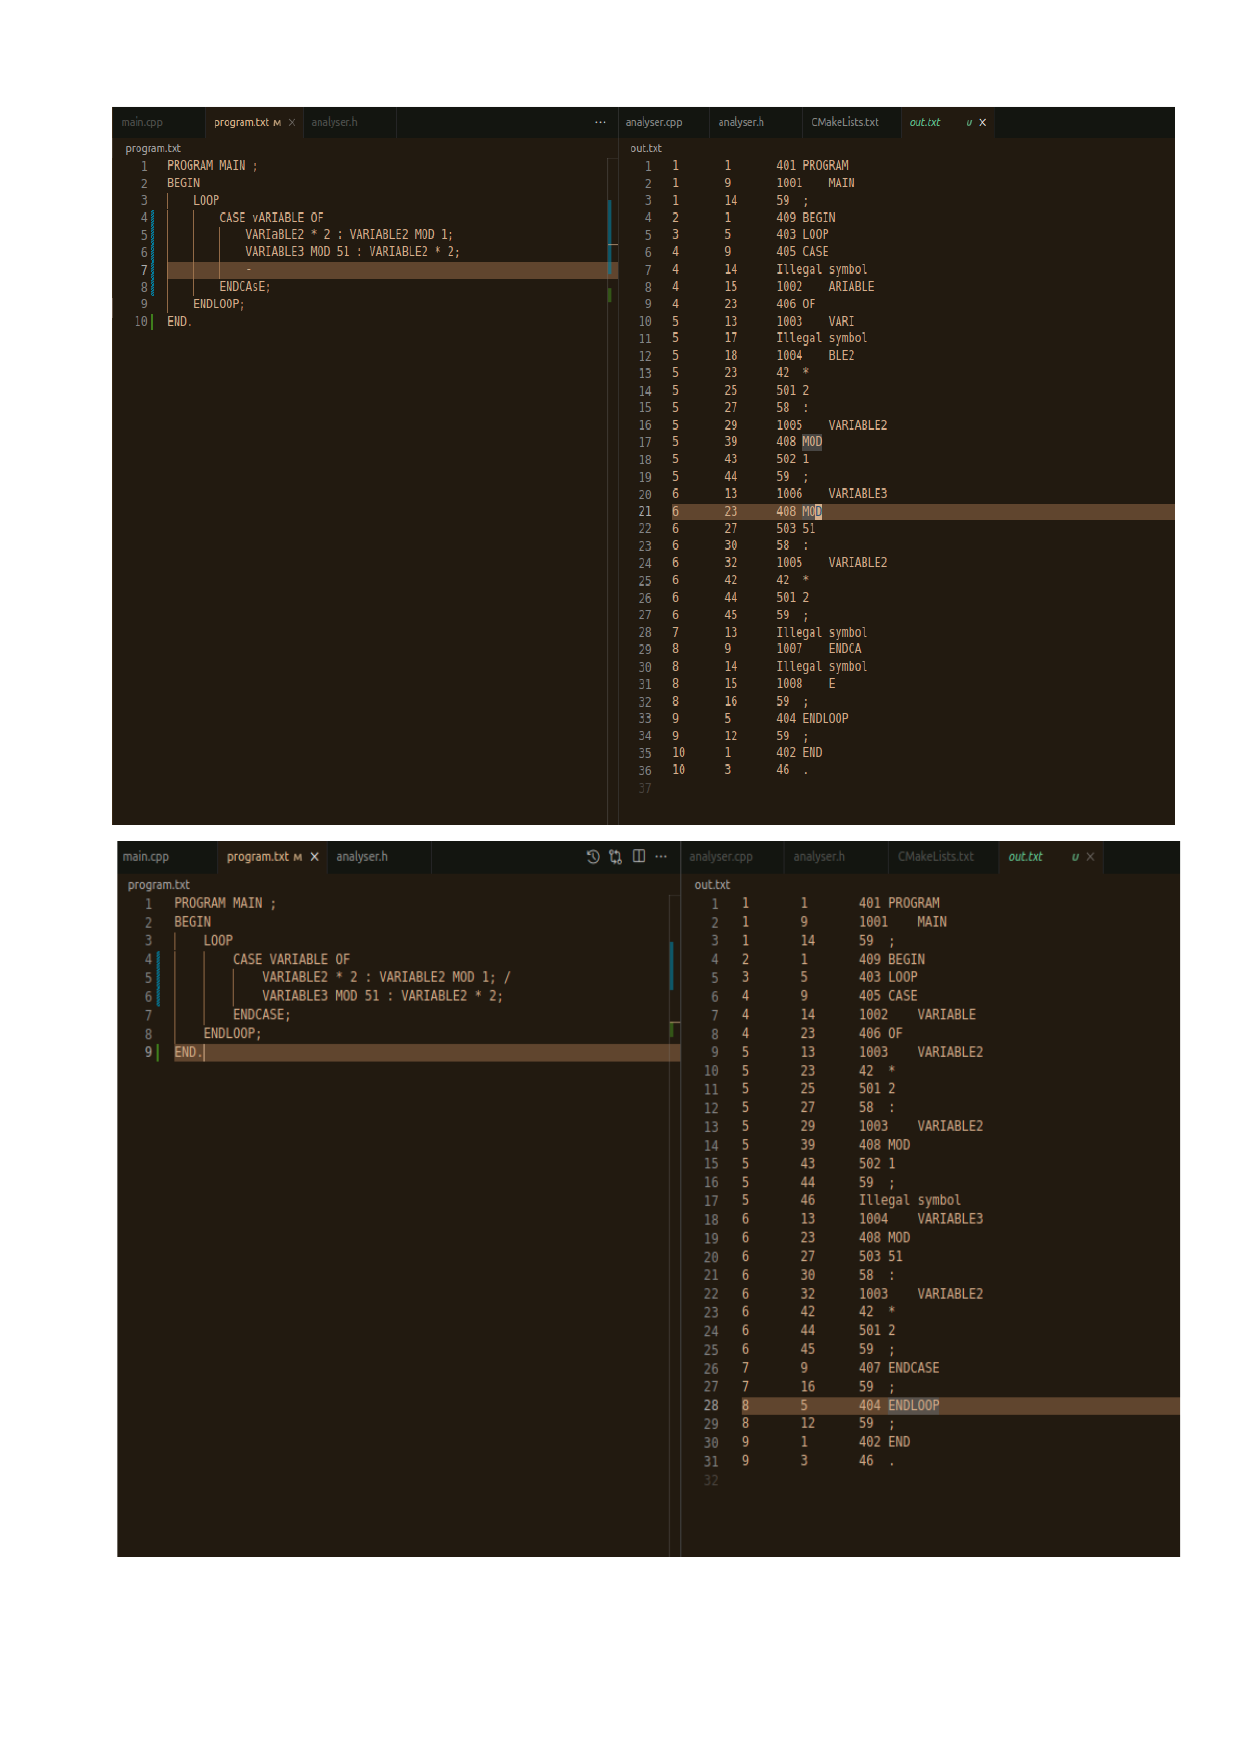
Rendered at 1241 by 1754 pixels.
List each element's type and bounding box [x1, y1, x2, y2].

picture [117, 841, 1181, 1557]
picture [112, 106, 1175, 825]
